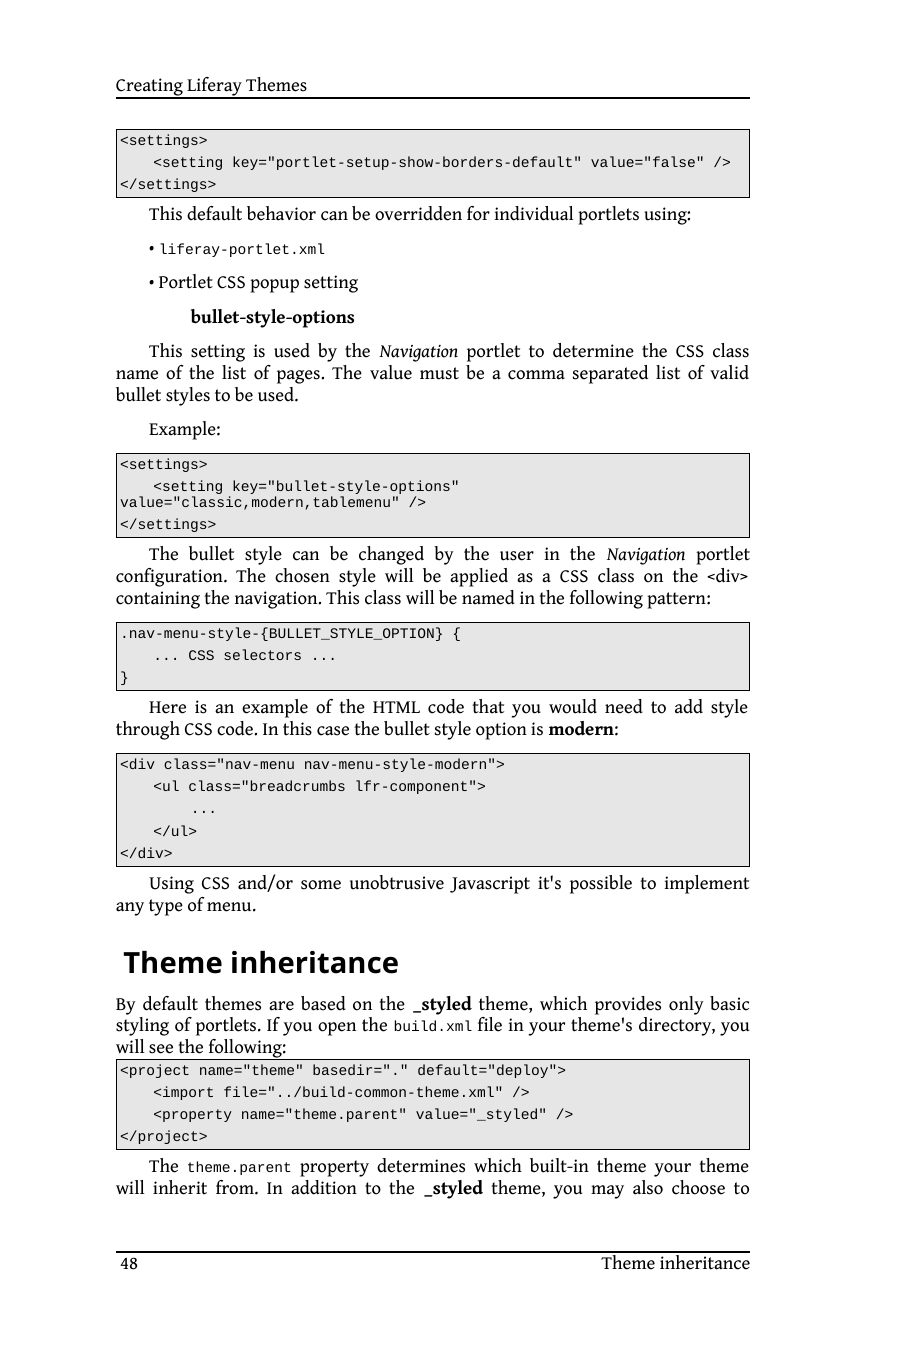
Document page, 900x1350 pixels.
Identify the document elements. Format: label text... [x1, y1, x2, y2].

text } [117, 667, 749, 690]
text Example: [116, 419, 750, 441]
text .nav-menu-style-{BULLET_STYLE_OPTION} { [117, 623, 749, 642]
text ... [117, 798, 749, 818]
text <settings> [117, 130, 749, 149]
text <setting key="bullet-style-options" value="classic,modern,tablemenu" /> [117, 475, 749, 512]
text <div class="nav-menu nav-menu-style-modern"> [117, 754, 749, 773]
text The bullet style can be changed by the user in the Navigation portlet configuration. The chosen style will be applied as a CSS class on the <div> containing the navigation. This class will be named in the following pattern: [116, 544, 750, 609]
subtitle Theme inheritance [116, 942, 750, 982]
text <setting key="portlet-setup-show-borders-default" value="false" /> [117, 151, 749, 171]
text <property name="theme.parent" value="_styled" /> [117, 1103, 749, 1124]
text By default themes are based on the _styled theme, which provides only basic styling of portlets. If you open the build.xml file in your theme's directory, you will see the following: [116, 993, 750, 1059]
list bullet-style-options [153, 307, 750, 328]
text Using CSS and/or some unobtrusive Javascript it's possible to implement any type of menu. [116, 873, 750, 916]
text <settings> [117, 454, 749, 473]
text ... CSS selectors ... [117, 644, 749, 665]
text </div> [117, 842, 749, 866]
text </settings> [117, 173, 749, 197]
text </ul> [117, 820, 749, 840]
text <import file="../build-common-theme.xml" /> [117, 1081, 749, 1101]
text </settings> [117, 514, 749, 537]
text Here is an example of the HTML code that you would need to add style through CSS code. In this case the bullet style option is modern: [116, 697, 750, 741]
text <ul class="breadcrumbs lfr-component"> [117, 775, 749, 796]
text This default behavior can be overridden for individual portlets using: [116, 204, 750, 226]
text This setting is used by the Navigation portlet to determine the CSS class name of the list of pages. The value must be a comma separated list of valid bullet styles to be used. [116, 341, 750, 406]
text The theme.parent property determines which built-in theme your theme will inherit from. In addition to the _styled theme, you may also choose to [116, 1156, 750, 1200]
text • Portlet CSS popup setting [116, 272, 750, 294]
text <project name="theme" basedir="." default="deploy"> [117, 1060, 749, 1079]
text </project> [117, 1126, 749, 1149]
text • liferay-portlet.xml [116, 238, 750, 260]
